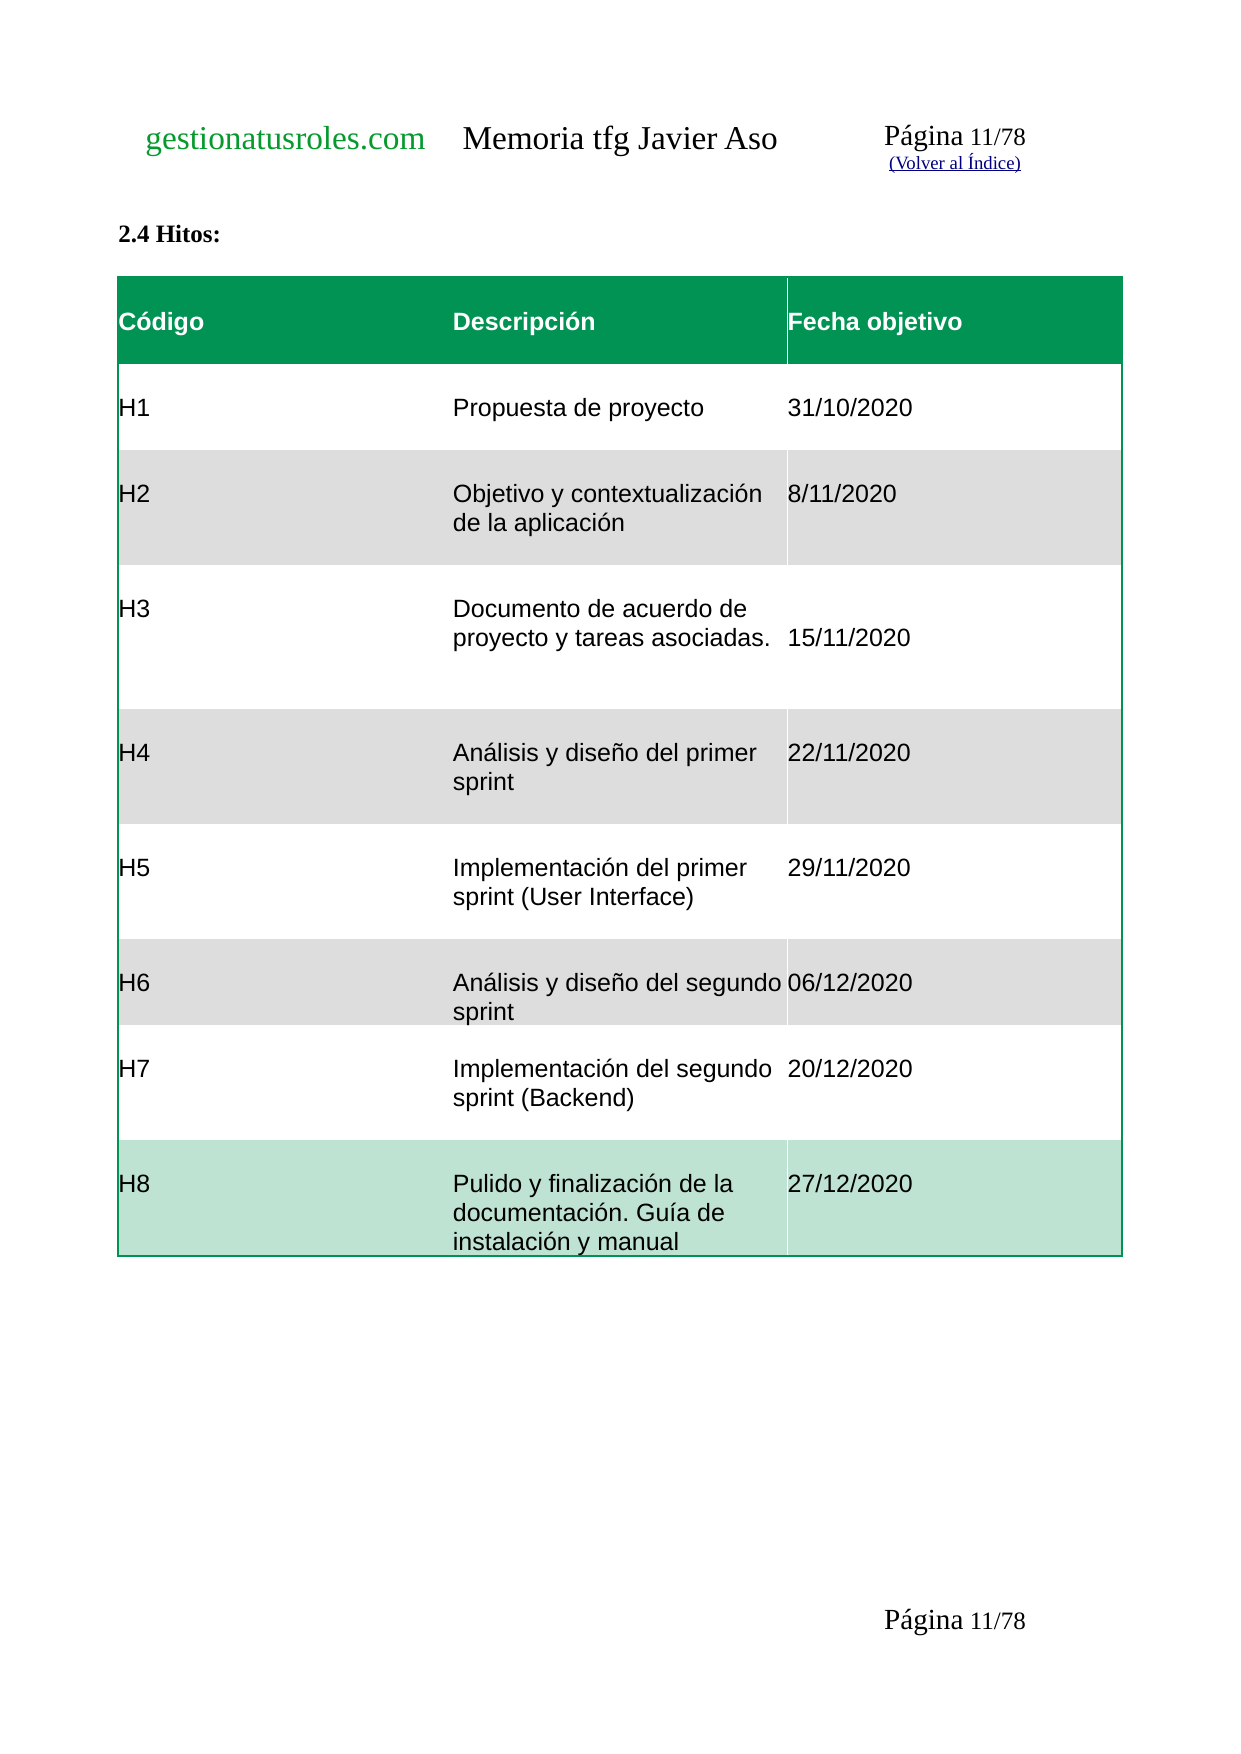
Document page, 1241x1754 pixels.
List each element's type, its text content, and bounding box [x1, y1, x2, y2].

table_cell Documento de acuerdo de proyecto y tareas asociadas. [453, 565, 787, 709]
table_cell H7 [119, 1025, 453, 1140]
table_cell H4 [119, 709, 453, 824]
table_cell Implementación del segundo sprint (Backend) [453, 1025, 787, 1140]
table_header Página 11/78 (Volver al Índice) [788, 118, 1122, 185]
table_cell H1 [119, 364, 453, 450]
table_header [453, 1573, 787, 1635]
table_cell Pulido y finalización de la documentación. Guía de instalación y manual [453, 1140, 787, 1255]
table_cell H2 [119, 450, 453, 565]
table_header Memoria tfg Javier Aso [453, 118, 787, 185]
table_cell 22/11/2020 [788, 709, 1121, 824]
table_header Página 12/78 (Volver al Índice) [788, 1573, 1122, 1635]
table_cell H5 [119, 824, 453, 939]
table_header [118, 1573, 453, 1635]
table_cell 27/12/2020 [788, 1140, 1121, 1255]
table_header Fecha objetivo [788, 278, 1121, 364]
table_cell H8 [119, 1140, 453, 1255]
table_cell 8/11/2020 [788, 450, 1121, 565]
table_cell Análisis y diseño del primer sprint [453, 709, 787, 824]
table_cell 06/12/2020 [788, 939, 1121, 1025]
table_cell H3 [119, 565, 453, 709]
table_cell Implementación del primer sprint (User Interface) [453, 824, 787, 939]
table_cell H6 [119, 939, 453, 1025]
table_cell 29/11/2020 [788, 824, 1121, 939]
table_cell 20/12/2020 [788, 1025, 1121, 1140]
table_cell Propuesta de proyecto [453, 364, 787, 450]
table_header gestionatusroles.com [118, 118, 453, 185]
table_header Descripción [453, 278, 787, 364]
table_cell 31/10/2020 [788, 364, 1121, 450]
text 2.4 Hitos: [118, 219, 1122, 247]
table_cell 15/11/2020 [788, 565, 1121, 709]
table_cell Análisis y diseño del segundo sprint [453, 939, 787, 1025]
table_header Código [119, 278, 453, 364]
table_cell Objetivo y contextualización de la aplicación [453, 450, 787, 565]
